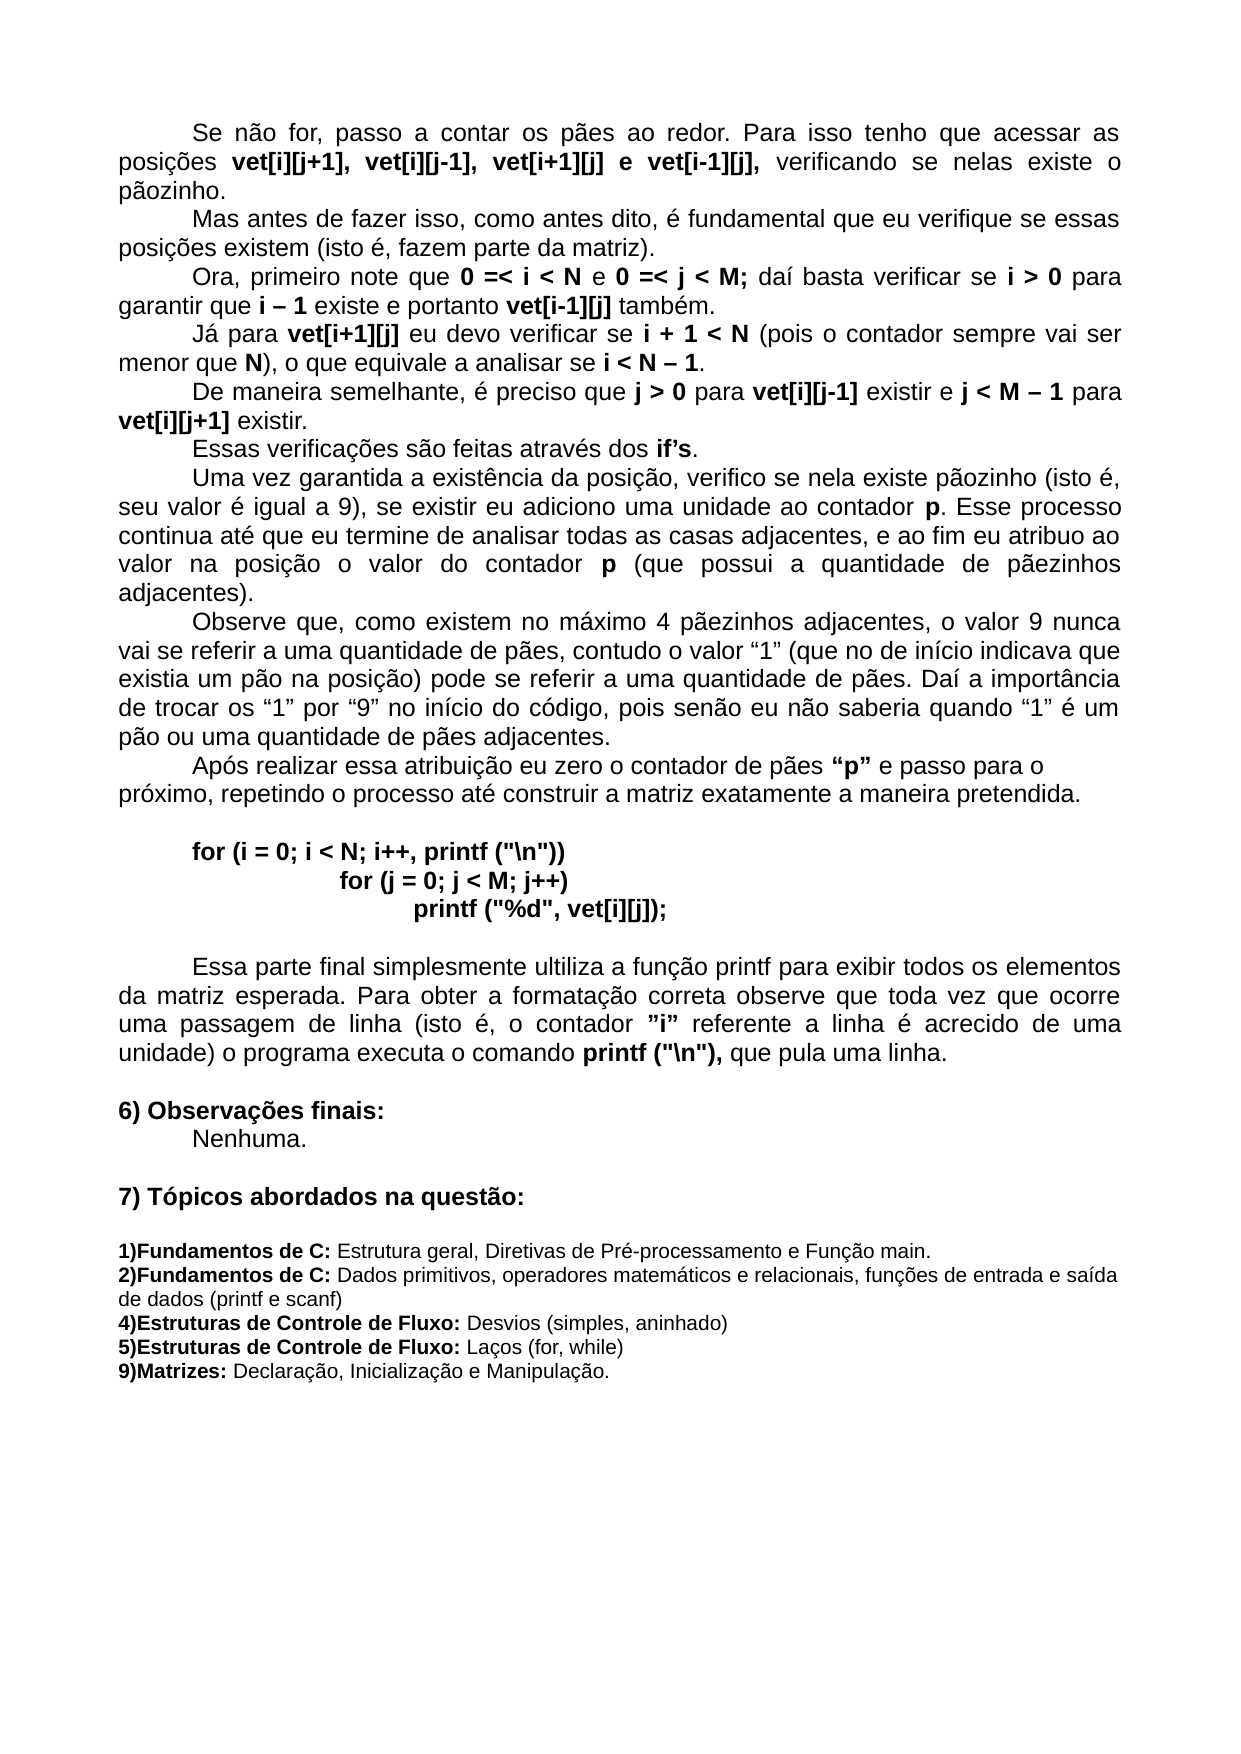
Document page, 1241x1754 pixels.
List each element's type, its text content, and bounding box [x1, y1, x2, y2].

text Já para vet[i+1][j] eu devo verificar se i + 1 < N (pois o contador sempre vai ser menor que N), o que equivale a analisar se i < N – 1. [118, 319, 1122, 377]
text Após realizar essa atribuição eu zero o contador de pães “p” e passo para o próximo, repetindo o processo até construir a matriz exatamente a maneira pretendida. [118, 751, 1122, 808]
text Essas verificações são feitas através dos if’s. [118, 434, 1122, 463]
text Essa parte final simplesmente ultiliza a função printf para exibir todos os elementos da matriz esperada. Para obter a formatação correta observe que toda vez que ocorre uma passagem de linha (isto é, o contador ”i” referente a linha é acrecido de uma unidade) o programa executa o comando printf ("\n"), que pula uma linha. [118, 952, 1122, 1067]
text Nenhuma. [118, 1124, 1122, 1153]
text Ora, primeiro note que 0 =< i < N e 0 =< j < M; daí basta verificar se i > 0 para garantir que i – 1 existe e portanto vet[i-1][j] também. [118, 262, 1122, 319]
text 6) Observações finais: [118, 1096, 1122, 1124]
text Observe que, como existem no máximo 4 pãezinhos adjacentes, o valor 9 nunca vai se referir a uma quantidade de pães, contudo o valor “1” (que no de início indicava que existia um pão na posição) pode se referir a uma quantidade de pães. Daí a importância de trocar os “1” por “9” no início do código, pois senão eu não saberia quando “1” é um pão ou uma quantidade de pães adjacentes. [118, 607, 1122, 751]
text 2)Fundamentos de C: Dados primitivos, operadores matemáticos e relacionais, funções de entrada e saída de dados (printf e scanf) [118, 1263, 1122, 1311]
text Se não for, passo a contar os pães ao redor. Para isso tenho que acessar as posições vet[i][j+1], vet[i][j-1], vet[i+1][j] e vet[i-1][j], verificando se nelas existe o pãozinho. [118, 118, 1122, 204]
text 9)Matrizes: Declaração, Inicialização e Manipulação. [118, 1359, 1122, 1383]
text Uma vez garantida a existência da posição, verifico se nela existe pãozinho (isto é, seu valor é igual a 9), se existir eu adiciono uma unidade ao contador p. Esse processo continua até que eu termine de analisar todas as casas adjacentes, e ao fim eu atribuo ao valor na posição o valor do contador p (que possui a quantidade de pãezinhos adjacentes). [118, 463, 1122, 607]
text Mas antes de fazer isso, como antes dito, é fundamental que eu verifique se essas posições existem (isto é, fazem parte da matriz). [118, 204, 1122, 262]
text 7) Tópicos abordados na questão: [118, 1182, 1122, 1211]
text 4)Estruturas de Controle de Fluxo: Desvios (simples, aninhado) [118, 1311, 1122, 1335]
text 1)Fundamentos de C: Estrutura geral, Diretivas de Pré-processamento e Função main. [118, 1239, 1122, 1263]
text 5)Estruturas de Controle de Fluxo: Laços (for, while) [118, 1335, 1122, 1359]
text De maneira semelhante, é preciso que j > 0 para vet[i][j-1] existir e j < M – 1 para vet[i][j+1] existir. [118, 377, 1122, 434]
text for (i = 0; i < N; i++, printf ("\n")) for (j = 0; j < M; j++) printf ("%d", vet[i][j]); [118, 837, 1122, 923]
